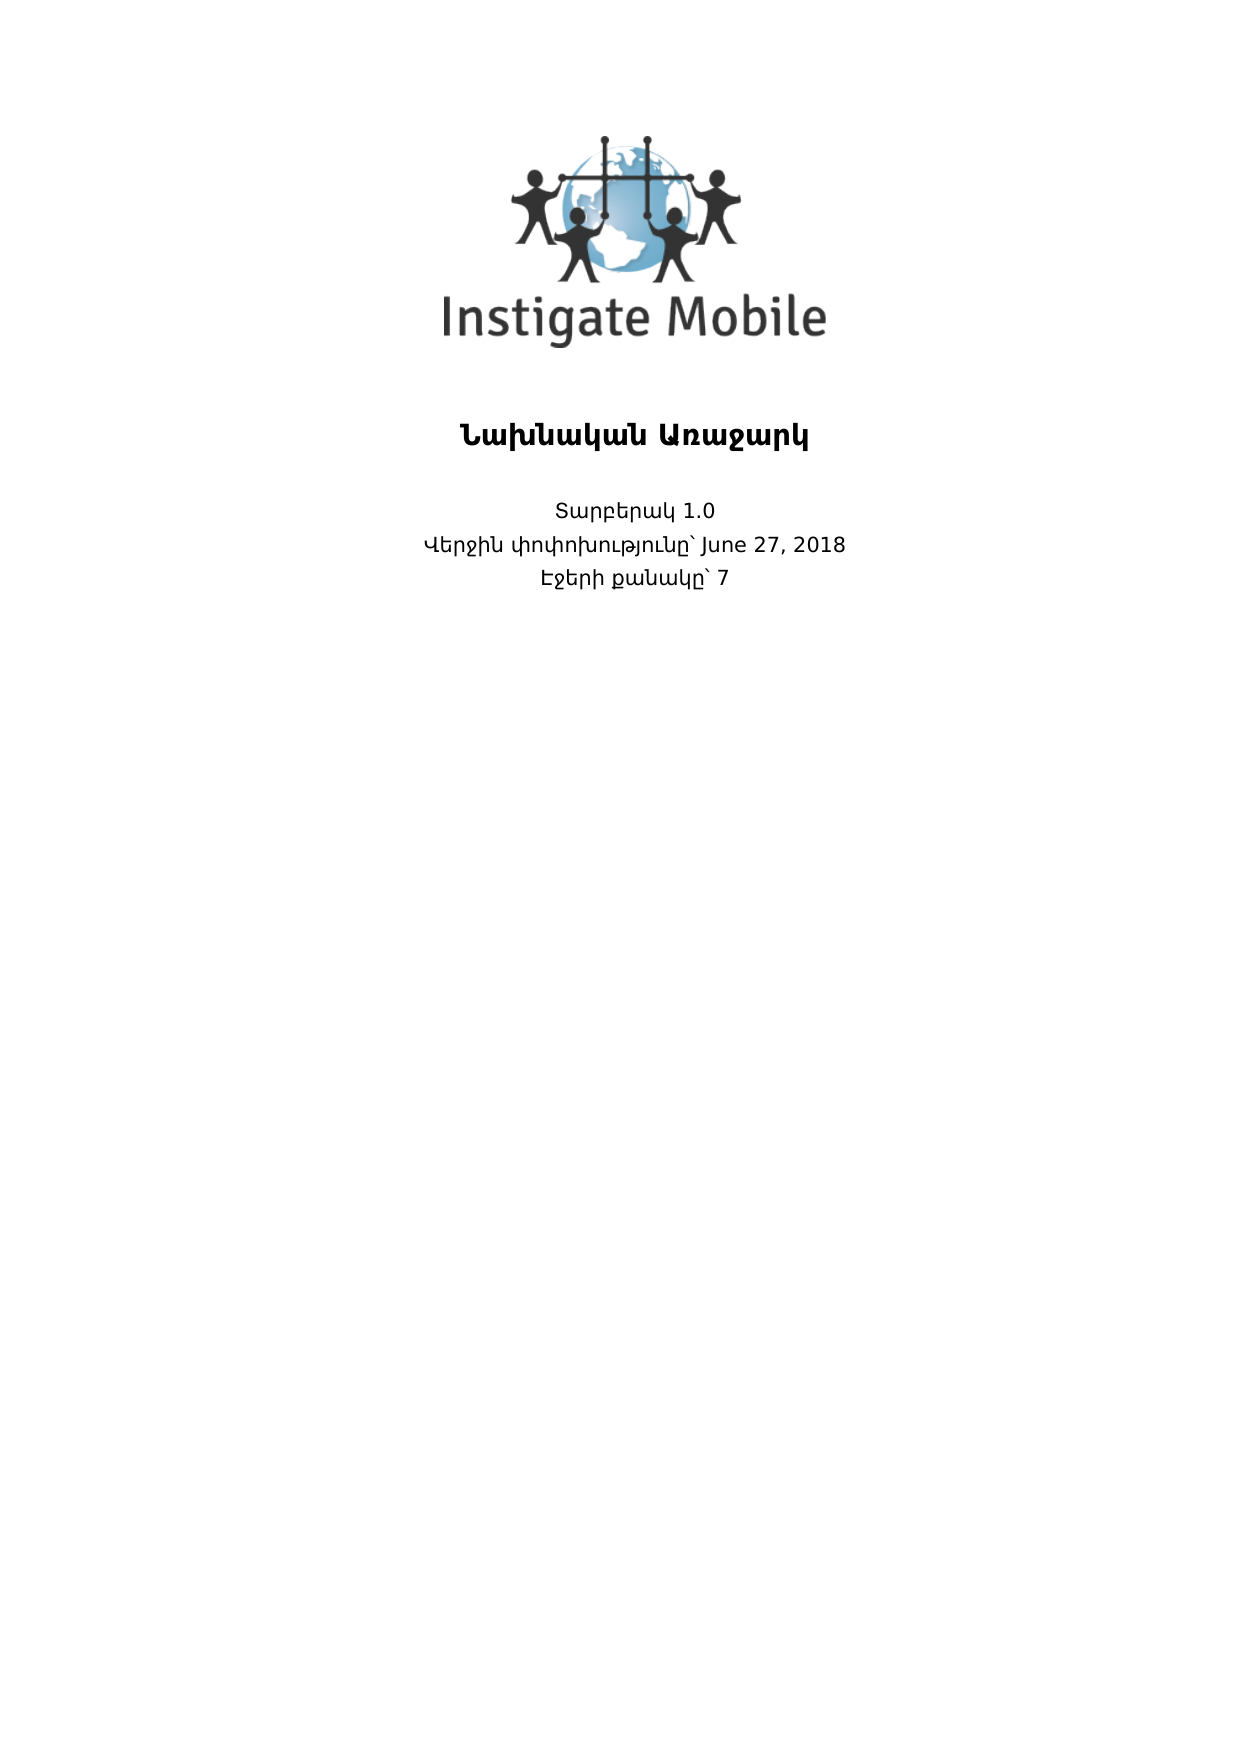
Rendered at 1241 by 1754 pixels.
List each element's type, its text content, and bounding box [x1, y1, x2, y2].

picture [444, 136, 826, 348]
text Էջերի քանակը՝ 7 [148, 566, 1122, 591]
title Նախնական Առաջարկ [148, 419, 1122, 453]
text Տարբերակ 1.0 [148, 499, 1122, 523]
text Վերջին փոփոխությունը՝ June 27, 2018 [148, 533, 1122, 557]
